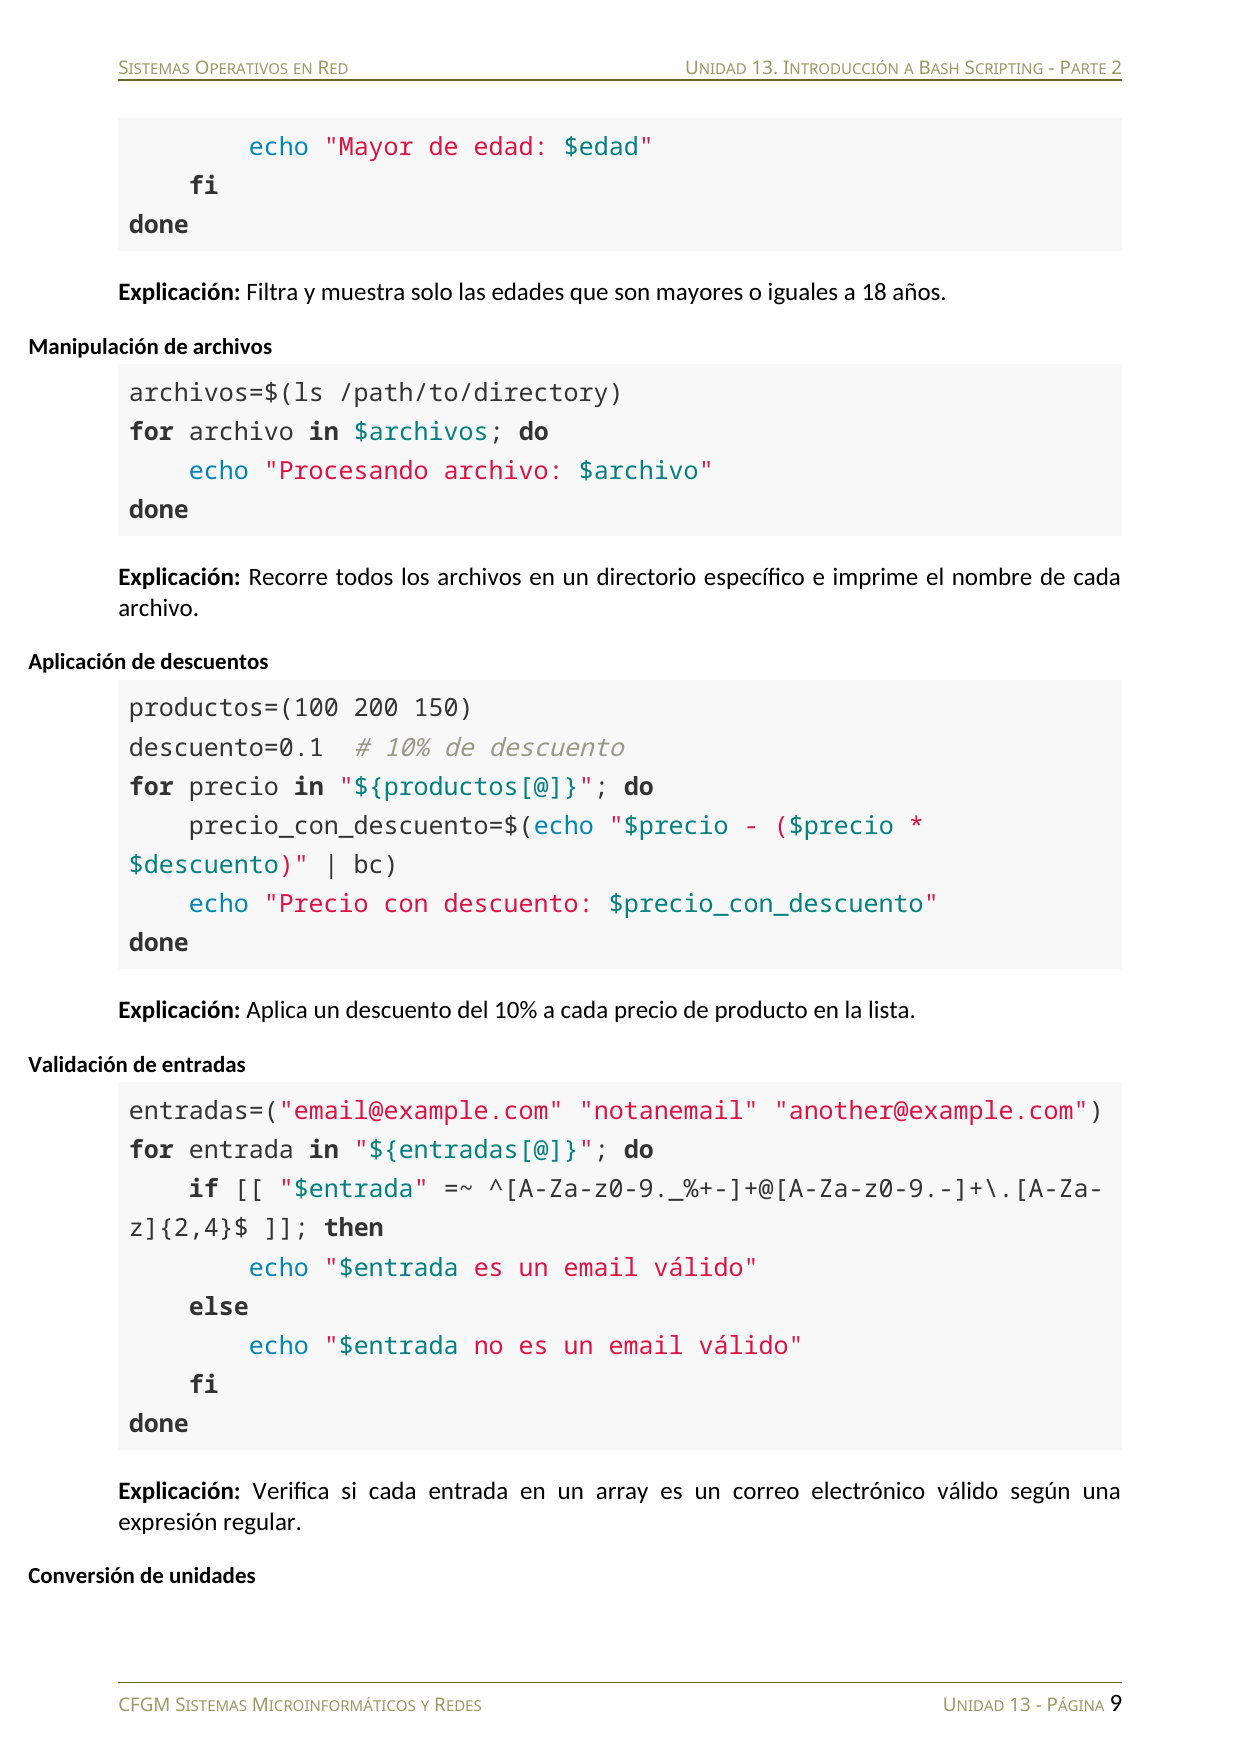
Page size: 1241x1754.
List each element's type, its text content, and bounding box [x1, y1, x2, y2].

subtitle Aplicación de descuentos [28, 647, 1122, 675]
table_header entradas=("email@example.com" "notanemail" "another@example.com") for entrada in "${entradas[@]}"; do if [[ "$entrada" =~ ^[A-Za-z0-9._%+-]+@[A-Za-z0-9.-]+\.[A-Za-z]{2,4}$ ]]; then echo "$entrada es un email válido" else echo "$entrada no es un email válido" fi done [118, 1082, 1122, 1450]
text Explicación: Aplica un descuento del 10% a cada precio de producto en la lista. [118, 994, 1122, 1025]
subtitle Conversión de unidades [28, 1561, 1122, 1589]
table_header echo "Mayor de edad: $edad" fi done [118, 118, 1122, 251]
table_header archivos=$(ls /path/to/directory) for archivo in $archivos; do echo "Procesando archivo: $archivo" done [118, 364, 1122, 536]
table_header productos=(100 200 150) descuento=0.1 # 10% de descuento for precio in "${productos[@]}"; do precio_con_descuento=$(echo "$precio - ($precio * $descuento)" | bc) echo "Precio con descuento: $precio_con_descuento" done [118, 680, 1122, 969]
subtitle Manipulación de archivos [28, 332, 1122, 360]
text Explicación: Verifica si cada entrada en un array es un correo electrónico válido según una expresión regular. [118, 1475, 1122, 1536]
text Explicación: Filtra y muestra solo las edades que son mayores o iguales a 18 años. [118, 276, 1122, 307]
subtitle Validación de entradas [28, 1050, 1122, 1078]
text Explicación: Recorre todos los archivos en un directorio específico e imprime el nombre de cada archivo. [118, 561, 1122, 622]
